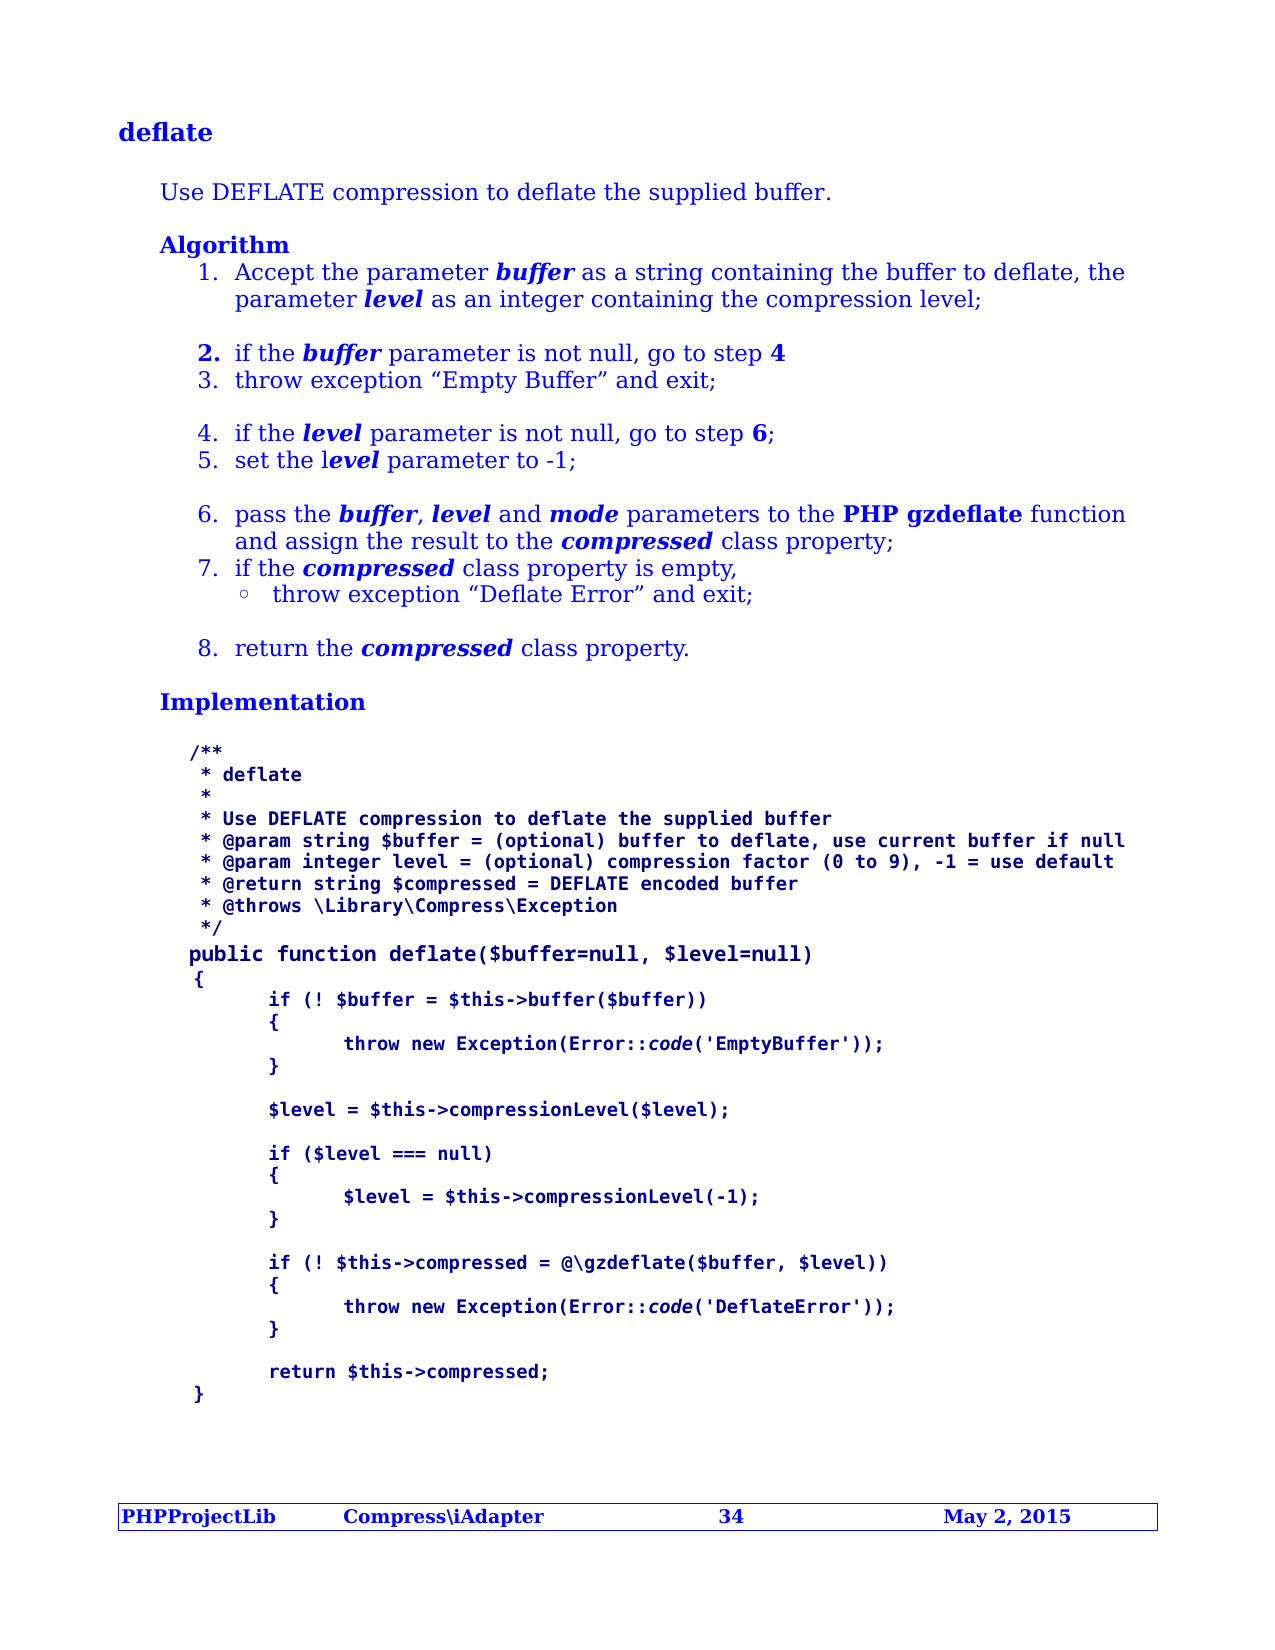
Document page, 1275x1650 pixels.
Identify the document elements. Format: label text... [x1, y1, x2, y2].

list /** [189, 742, 1157, 764]
list return the compressed class property. [197, 635, 1157, 662]
text { [118, 967, 1157, 989]
list * @return string $compressed = DEFLATE encoded buffer [189, 873, 1157, 895]
list * @param integer level = (optional) compression factor (0 to 9), -1 = use default [189, 852, 1157, 873]
text $level = $this->compressionLevel($level); [118, 1099, 1157, 1121]
text } [118, 1208, 1157, 1230]
text { [118, 1011, 1157, 1033]
list */ [189, 917, 1157, 939]
text Implementation [159, 689, 1157, 716]
text if ($level === null) [118, 1142, 1157, 1164]
list pass the buffer, level and mode parameters to the PHP gzdeflate function and assign the result to the compressed class property; [197, 501, 1157, 555]
text throw new Exception(Error::code('EmptyBuffer')); [118, 1033, 1157, 1055]
text if (! $this->compressed = @\gzdeflate($buffer, $level)) [118, 1252, 1157, 1274]
text } [118, 1383, 1157, 1405]
text { [118, 1274, 1157, 1296]
text Use DEFLATE compression to deflate the supplied buffer. [159, 179, 1157, 205]
text Algorithm [159, 232, 1157, 259]
text { [118, 1164, 1157, 1186]
list if the compressed class property is empty, [197, 555, 1157, 582]
list * [189, 786, 1157, 808]
list if the buffer parameter is not null, go to step 4 [197, 340, 1157, 367]
title deflate [118, 118, 1157, 147]
list * @param string $buffer = (optional) buffer to deflate, use current buffer if null [189, 830, 1157, 852]
list throw exception “Empty Buffer” and exit; [197, 367, 1157, 393]
list if the level parameter is not null, go to step 6; [197, 420, 1157, 447]
text } [118, 1317, 1157, 1339]
list set the level parameter to -1; [197, 447, 1157, 474]
text if (! $buffer = $this->buffer($buffer)) [118, 989, 1157, 1011]
text $level = $this->compressionLevel(-1); [118, 1186, 1157, 1208]
text throw new Exception(Error::code('DeflateError')); [118, 1296, 1157, 1317]
text return $this->compressed; [118, 1361, 1157, 1383]
list throw exception “Deflate Error” and exit; [234, 582, 1157, 608]
list * Use DEFLATE compression to deflate the supplied buffer [189, 808, 1157, 830]
list public function deflate($buffer=null, $level=null) [189, 939, 1157, 967]
list Accept the parameter buffer as a string containing the buffer to deflate, the parameter level as an integer containing the compression level; [197, 259, 1157, 313]
list * deflate [189, 764, 1157, 786]
list * @throws \Library\Compress\Exception [189, 895, 1157, 917]
text } [118, 1055, 1157, 1077]
